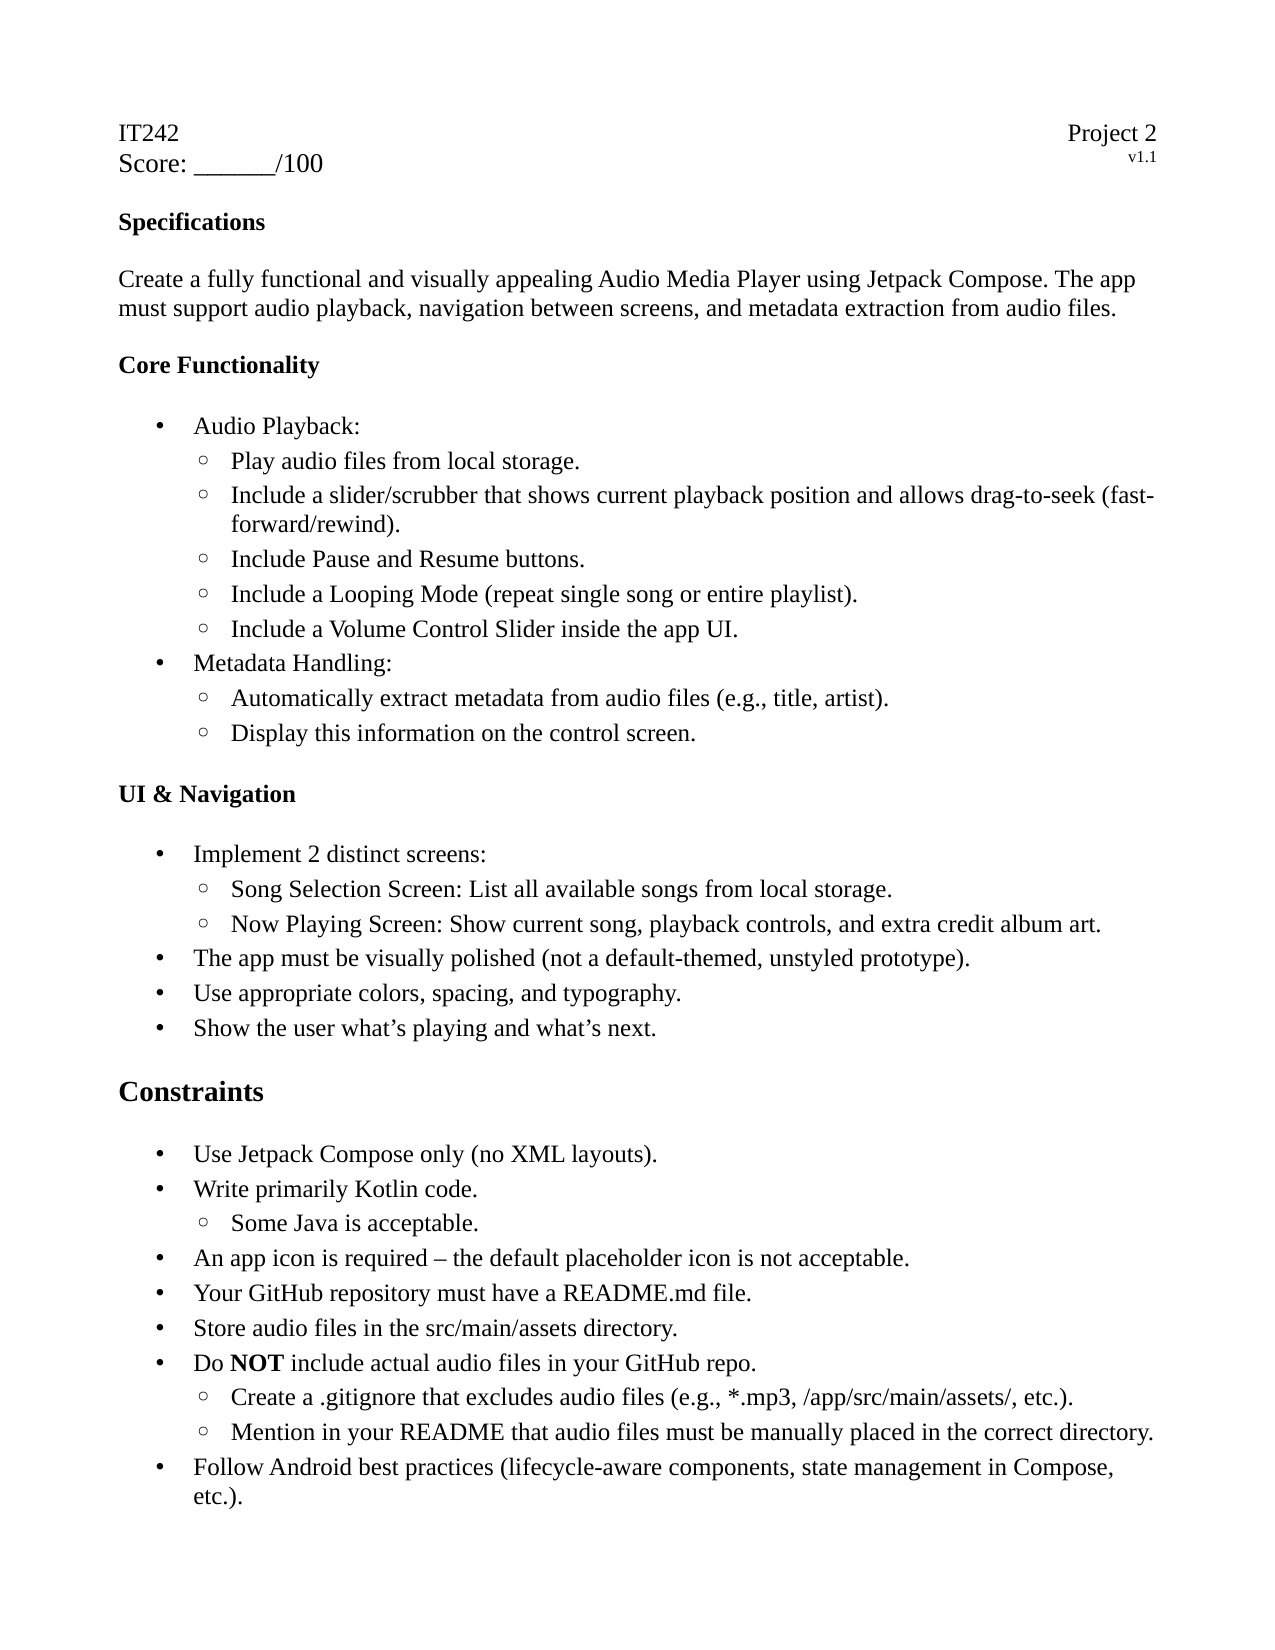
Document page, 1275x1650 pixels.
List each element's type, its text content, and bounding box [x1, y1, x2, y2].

list An app icon is required – the default placeholder icon is not acceptable. [156, 1243, 1157, 1272]
list Do NOT include actual audio files in your GitHub repo. [156, 1348, 1157, 1376]
list Store audio files in the src/main/assets directory. [156, 1313, 1157, 1342]
list Write primarily Kotlin code. [156, 1174, 1157, 1202]
table_header Project 2 [484, 118, 1157, 147]
list Now Playing Screen: Show current song, playback controls, and extra credit album art. [193, 909, 1157, 937]
list Include a slider/scrubber that shows current playback position and allows drag-to-seek (fast-forward/rewind). [193, 481, 1157, 538]
list Song Selection Screen: List all available songs from local storage. [193, 874, 1157, 903]
table_cell v1.1 [484, 147, 1157, 178]
list Include a Looping Mode (repeat single song or entire playlist). [193, 579, 1157, 608]
list Follow Android best practices (lifecycle-aware components, state management in Compose, etc.). [156, 1452, 1157, 1509]
list Implement 2 distinct screens: [156, 839, 1157, 868]
list Your GitHub repository must have a README.md file. [156, 1278, 1157, 1307]
list Show the user what’s playing and what’s next. [156, 1013, 1157, 1042]
table_cell Score: ______/100 [118, 147, 484, 178]
text Specifications [118, 207, 1157, 236]
list Include Pause and Resume buttons. [193, 544, 1157, 573]
text UI & Navigation [118, 779, 1157, 807]
list Mention in your README that audio files must be manually placed in the correct directory. [193, 1417, 1157, 1446]
list The app must be visually polished (not a default-themed, unstyled prototype). [156, 943, 1157, 972]
list Audio Playback: [156, 411, 1157, 440]
list Some Java is acceptable. [193, 1208, 1157, 1237]
list Create a .gitignore that excludes audio files (e.g., *.mp3, /app/src/main/assets/, etc.). [193, 1382, 1157, 1411]
text Create a fully functional and visually appealing Audio Media Player using Jetpack Compose. The app must support audio playback, navigation between screens, and metadata extraction from audio files. [118, 264, 1157, 322]
text Core Functionality [118, 351, 1157, 379]
list Play audio files from local storage. [193, 446, 1157, 474]
list Display this information on the control screen. [193, 718, 1157, 747]
table_header IT242 [118, 118, 484, 147]
list Use Jetpack Compose only (no XML layouts). [156, 1139, 1157, 1168]
list Metadata Handling: [156, 648, 1157, 677]
list Include a Volume Control Slider inside the app UI. [193, 614, 1157, 642]
list Automatically extract metadata from audio files (e.g., title, artist). [193, 683, 1157, 712]
text Constraints [118, 1074, 1157, 1107]
list Use appropriate colors, spacing, and typography. [156, 978, 1157, 1007]
